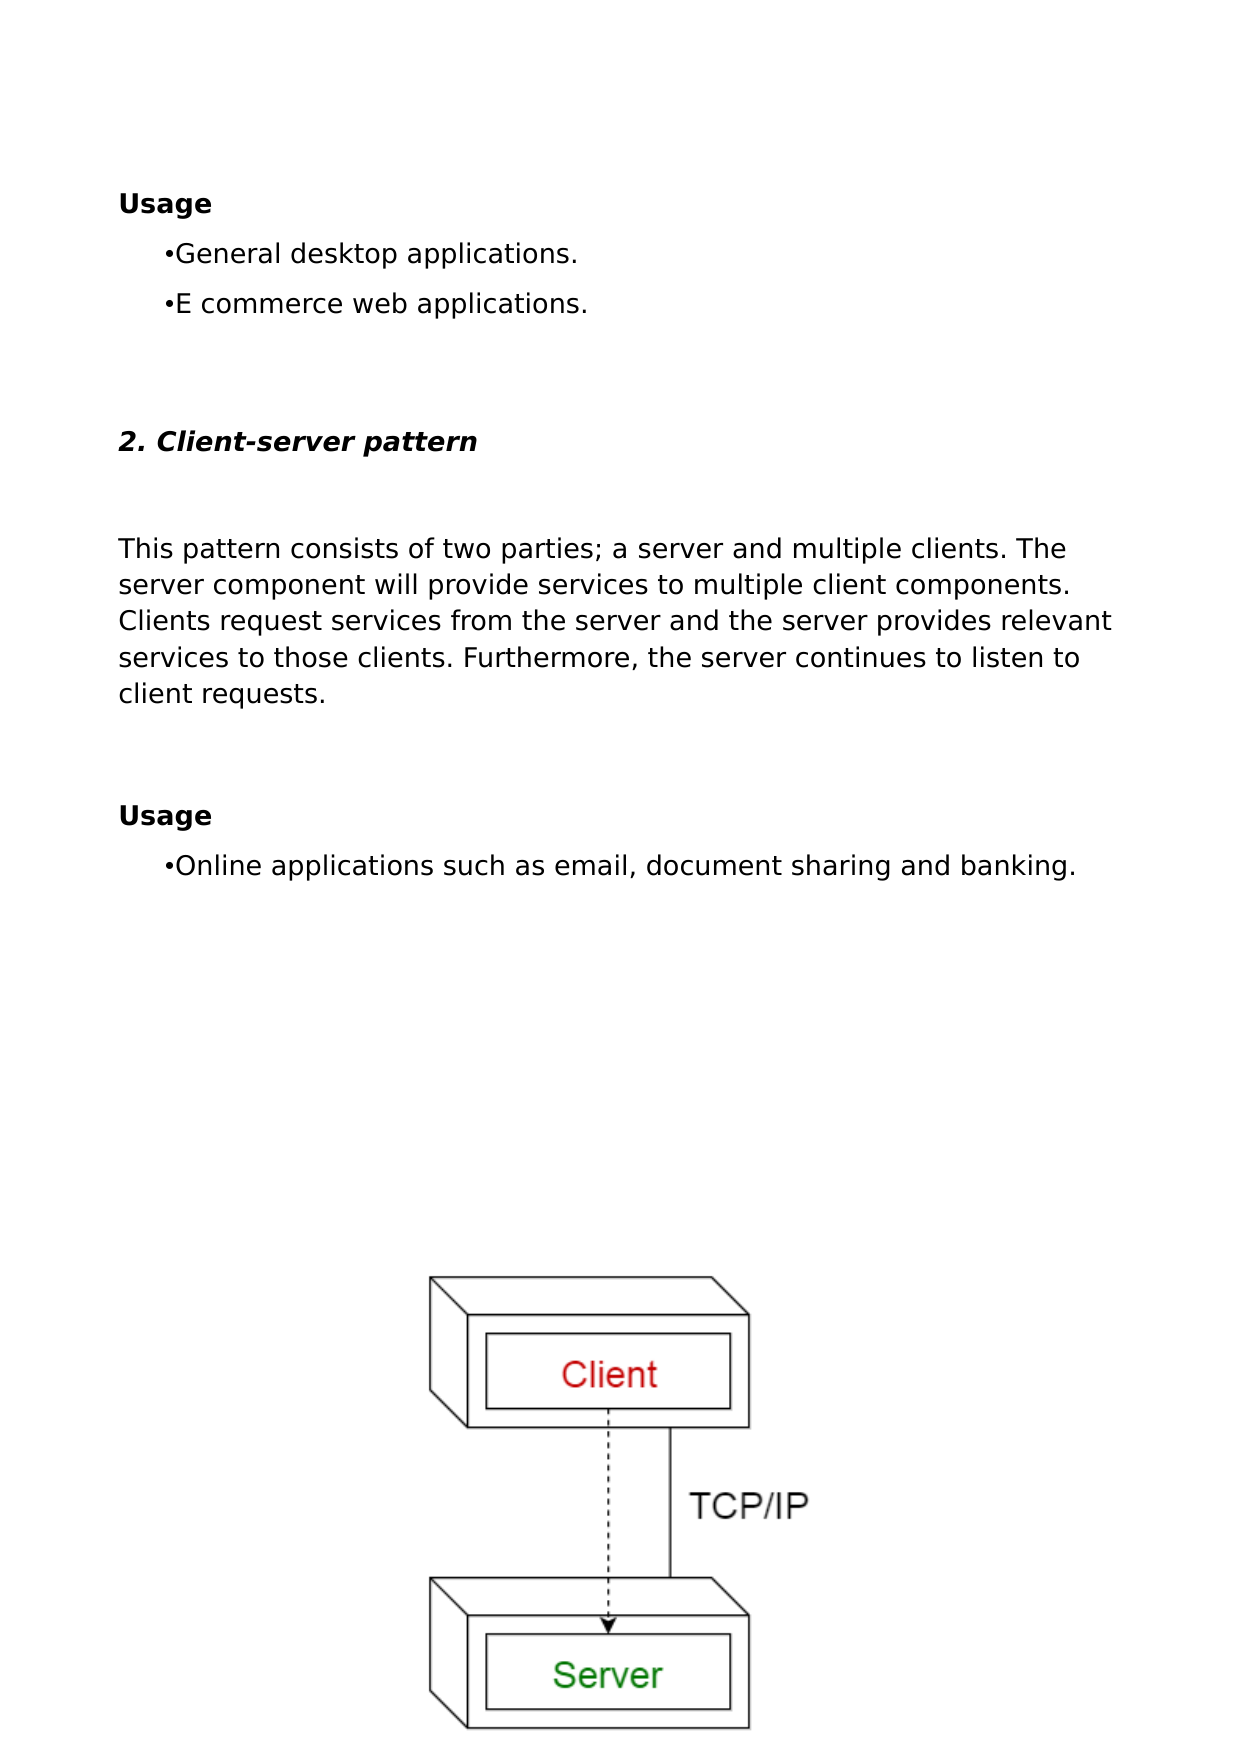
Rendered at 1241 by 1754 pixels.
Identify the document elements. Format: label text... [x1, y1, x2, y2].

list General desktop applications. [165, 238, 1122, 270]
subtitle Usage [118, 801, 1122, 832]
text This pattern consists of two parties; a server and multiple clients. The server component will provide services to multiple client components. Clients request services from the server and the server provides relevant services to those clients. Furthermore, the server continues to listen to client requests. [118, 533, 1122, 710]
picture [406, 1253, 850, 1754]
list E commerce web applications. [165, 288, 1122, 320]
subtitle Usage [118, 189, 1122, 220]
subtitle 2. Client-server pattern [118, 426, 1122, 458]
list Online applications such as email, document sharing and banking. [165, 850, 1122, 882]
